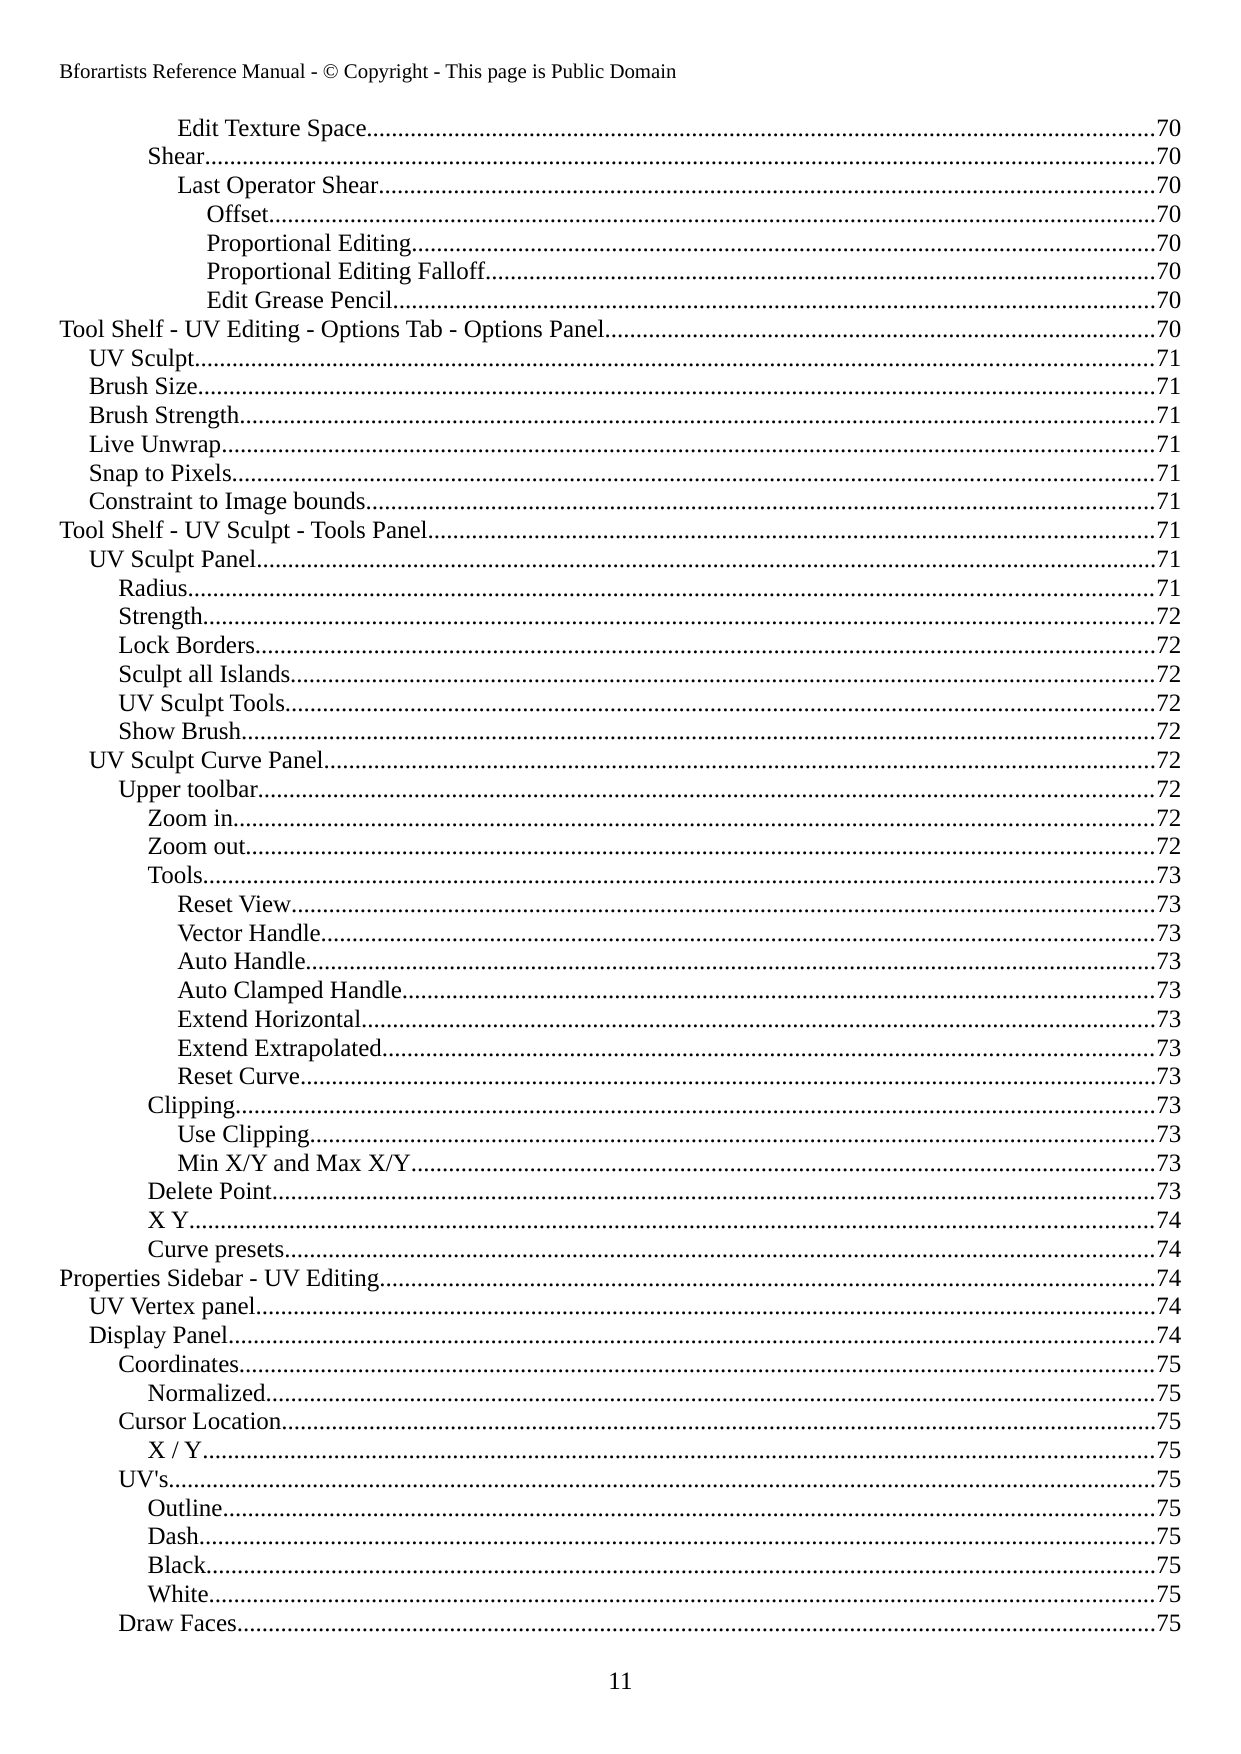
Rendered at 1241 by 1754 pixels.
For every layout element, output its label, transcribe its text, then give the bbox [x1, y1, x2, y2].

text Use Clipping 73 [177, 1119, 1181, 1148]
text Auto Clamped Handle 73 [177, 975, 1181, 1004]
text Auto Handle 73 [177, 946, 1181, 975]
text Radius 71 [118, 573, 1181, 601]
text Strength 72 [118, 601, 1181, 630]
text Show Brush 72 [118, 716, 1181, 745]
text Draw Faces 75 [118, 1608, 1181, 1636]
text Lock Borders 72 [118, 630, 1181, 659]
text Shear 70 [147, 141, 1181, 170]
text Extend Extrapolated 73 [177, 1033, 1181, 1061]
text Sculpt all Islands 72 [118, 659, 1181, 688]
text Brush Size 71 [88, 371, 1181, 400]
text Tools 73 [147, 860, 1181, 889]
text Delete Point 73 [147, 1176, 1181, 1205]
text Black 75 [147, 1550, 1181, 1579]
text Snap to Pixels 71 [88, 458, 1181, 486]
text Display Panel 74 [88, 1320, 1181, 1349]
text Reset View 73 [177, 889, 1181, 918]
text Dash 75 [147, 1521, 1181, 1550]
text Outline 75 [147, 1493, 1181, 1521]
text Tool Shelf - UV Editing - Options Tab - Options Panel 70 [59, 314, 1181, 343]
text Edit Grease Pencil 70 [206, 285, 1181, 314]
text Proportional Editing Falloff 70 [206, 256, 1181, 285]
text Edit Texture Space 70 [177, 113, 1181, 141]
text Reset Curve 73 [177, 1061, 1181, 1090]
text UV Vertex panel 74 [88, 1291, 1181, 1320]
text Live Unwrap 71 [88, 429, 1181, 458]
text Upper toolbar 72 [118, 774, 1181, 803]
text Constraint to Image bounds 71 [88, 486, 1181, 515]
text Offset 70 [206, 199, 1181, 228]
text UV Sculpt Tools 72 [118, 688, 1181, 716]
text Cursor Location 75 [118, 1406, 1181, 1435]
text Brush Strength 71 [88, 400, 1181, 429]
text Proportional Editing 70 [206, 228, 1181, 256]
text White 75 [147, 1579, 1181, 1608]
text Properties Sidebar - UV Editing 74 [59, 1263, 1181, 1291]
text Zoom out 72 [147, 831, 1181, 860]
text Coordinates 75 [118, 1349, 1181, 1378]
text Clipping 73 [147, 1090, 1181, 1119]
text Zoom in 72 [147, 803, 1181, 831]
text Last Operator Shear 70 [177, 170, 1181, 199]
text Min X/Y and Max X/Y 73 [177, 1148, 1181, 1176]
text Vector Handle 73 [177, 918, 1181, 946]
text UV's 75 [118, 1464, 1181, 1493]
text UV Sculpt Panel 71 [88, 544, 1181, 573]
text Normalized 75 [147, 1378, 1181, 1406]
text Tool Shelf - UV Sculpt - Tools Panel 71 [59, 515, 1181, 544]
text X / Y 75 [147, 1435, 1181, 1464]
text UV Sculpt Curve Panel 72 [88, 745, 1181, 774]
text X Y 74 [147, 1205, 1181, 1234]
text Extend Horizontal 73 [177, 1004, 1181, 1033]
text Curve presets 74 [147, 1234, 1181, 1263]
text UV Sculpt 71 [88, 343, 1181, 371]
